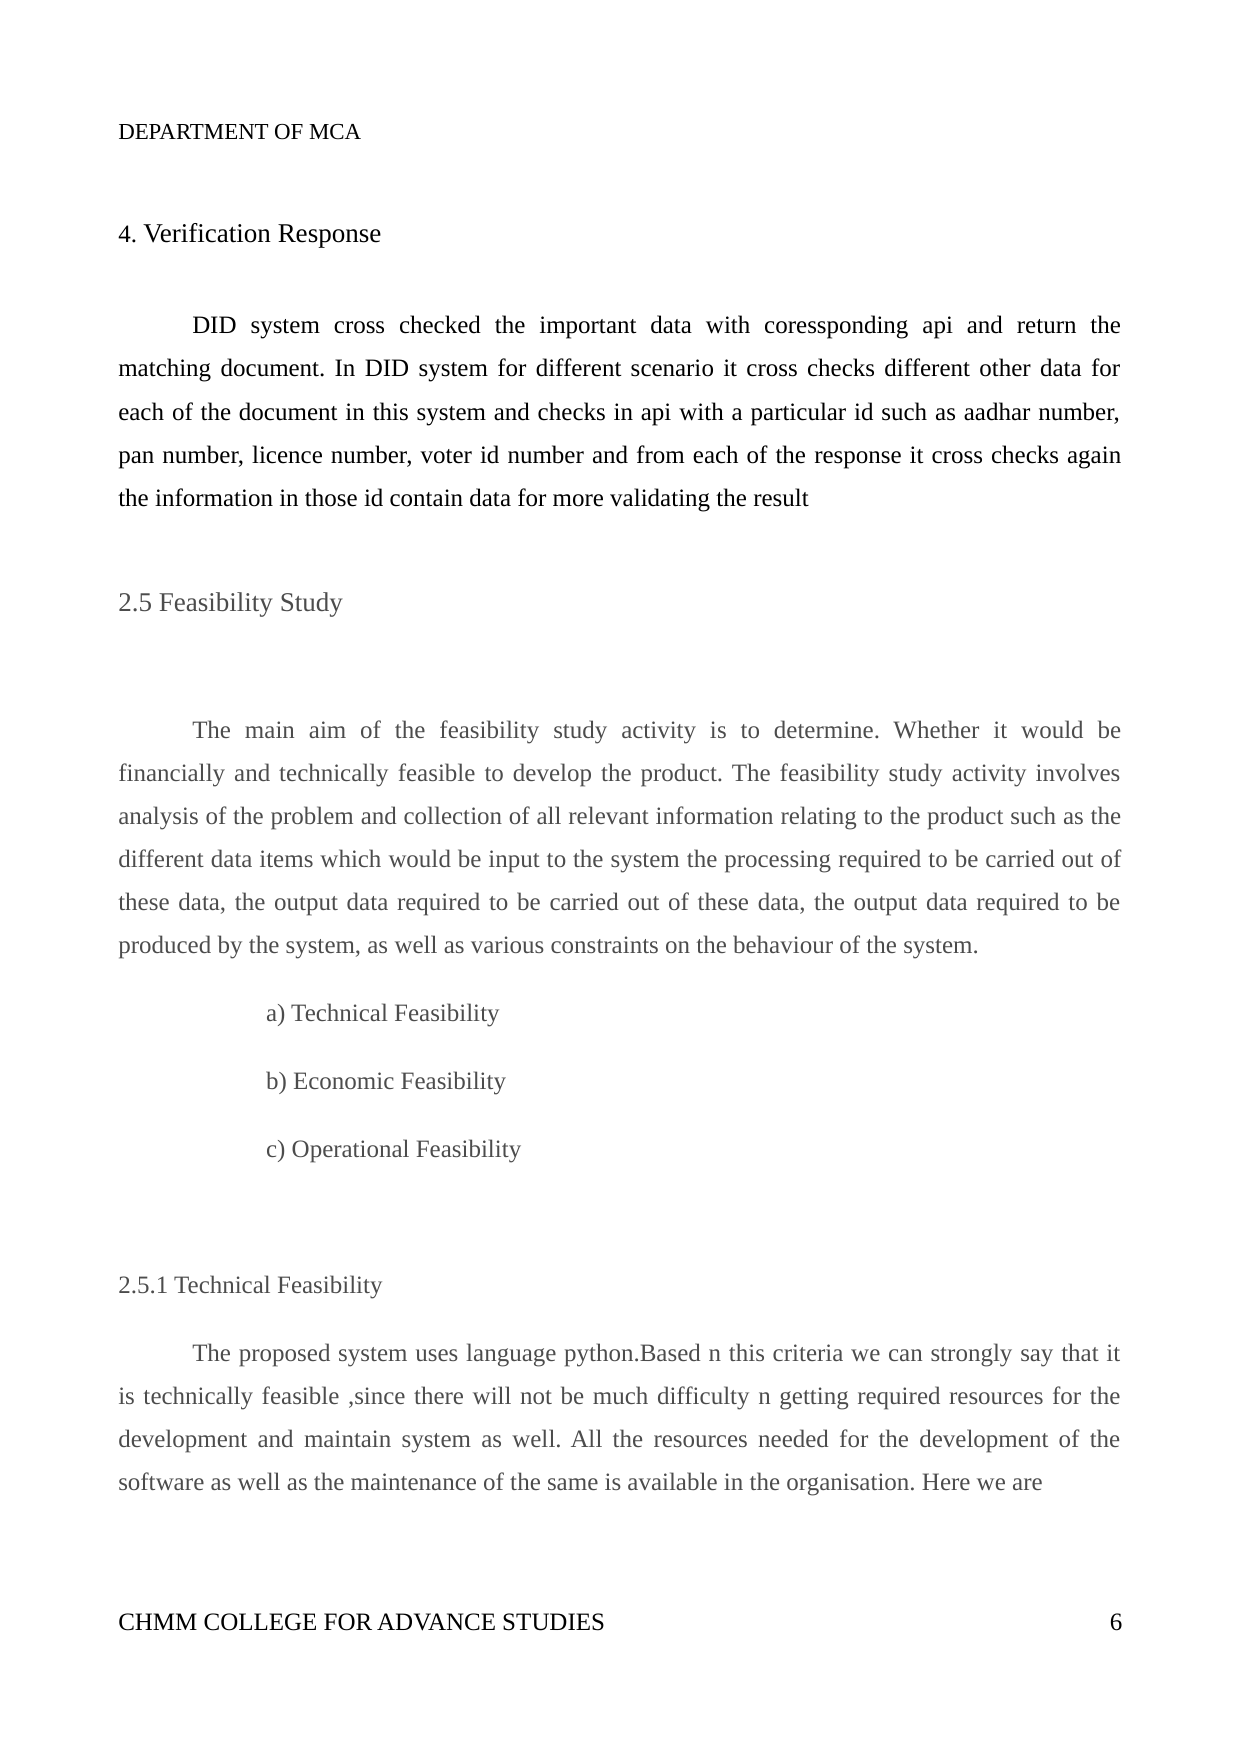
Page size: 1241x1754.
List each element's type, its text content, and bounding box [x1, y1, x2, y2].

text The main aim of the feasibility study activity is to determine. Whether it would be financially and technically feasible to develop the product. The feasibility study activity involves analysis of the problem and collection of all relevant information relating to the product such as the different data items which would be input to the system the processing required to be carried out of these data, the output data required to be carried out of these data, the output data required to be produced by the system, as well as various constraints on the behaviour of the system. [118, 715, 1122, 959]
text DID system cross checked the important data with coressponding api and return the matching document. In DID system for different scenario it cross checks different other data for each of the document in this system and checks in api with a particular id such as aadhar number, pan number, licence number, voter id number and from each of the response it cross checks again the information in those id contain data for more validating the result [118, 310, 1122, 512]
text 2.5 Feasibility Study [118, 587, 1122, 618]
text c) Operational Feasibility [118, 1134, 1122, 1163]
text 4. Verification Response [118, 217, 1122, 248]
text The proposed system uses language python.Based n this criteria we can strongly say that it is technically feasible ,since there will not be much difficulty n getting required resources for the development and maintain system as well. All the resources needed for the development of the software as well as the maintenance of the same is available in the organisation. Here we are [118, 1338, 1122, 1496]
text a) Technical Feasibility [118, 998, 1122, 1027]
text b) Economic Feasibility [118, 1066, 1122, 1095]
text 2.5.1 Technical Feasibility [118, 1270, 1122, 1299]
